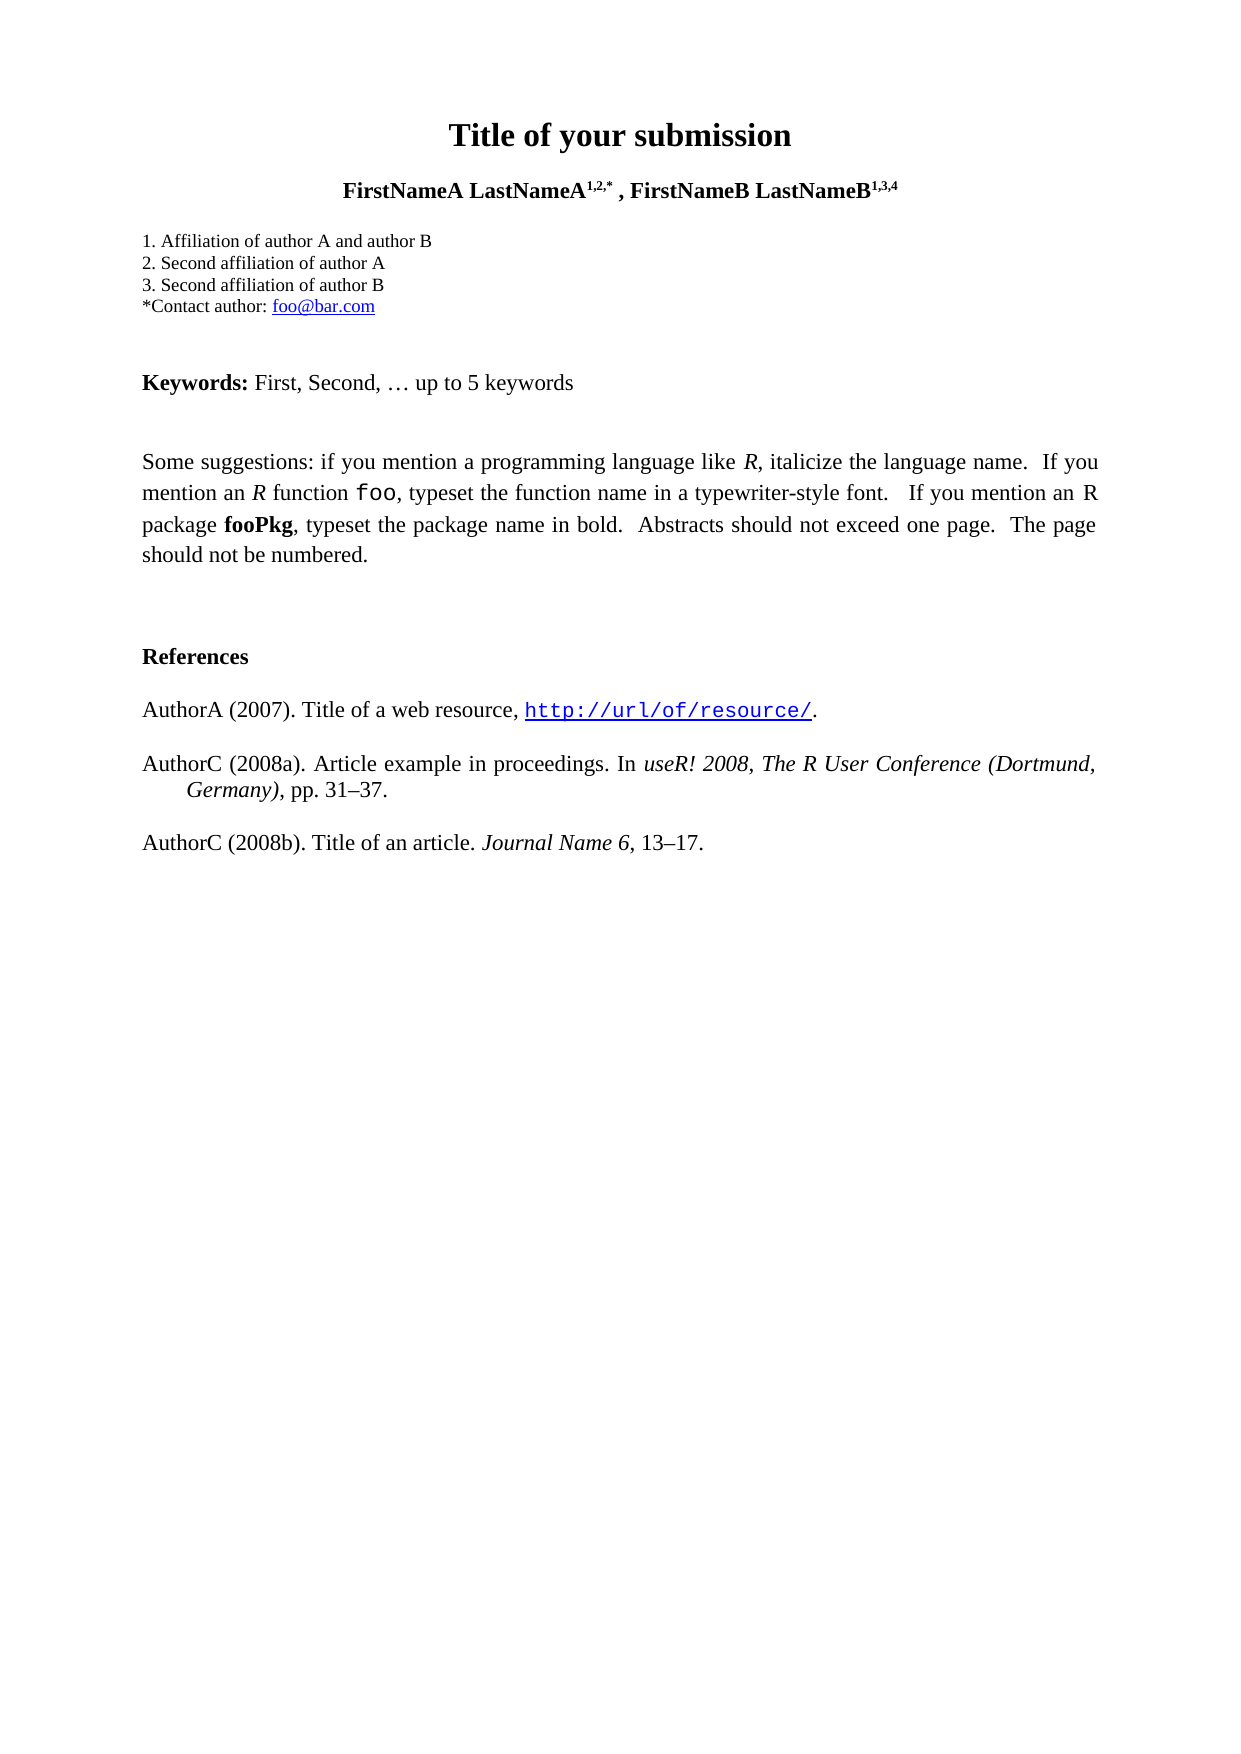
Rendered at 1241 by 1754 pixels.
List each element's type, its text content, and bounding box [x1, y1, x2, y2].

text FirstNameA LastNameA1,2,* , FirstNameB LastNameB1,3,4 [142, 178, 1098, 204]
text AuthorA (2007). Title of a web resource, http://url/of/resource/. [142, 696, 1098, 723]
text 2. Second affiliation of author A [142, 252, 1098, 273]
text AuthorC (2008a). Article example in proceedings. In useR! 2008, The R User Conference (Dortmund, Germany), pp. 31–37. [142, 749, 1098, 802]
text Keywords: First, Second, … up to 5 keywords [142, 369, 1098, 396]
text *Contact author: foo@bar.com [142, 295, 1098, 317]
text Title of your submission [142, 115, 1098, 153]
text Some suggestions: if you mention a programming language like R, italicize the language name. If you mention an R function foo, typeset the function name in a typewriter-style font. If you mention an R package fooPkg, typeset the package name in bold. Abstracts should not exceed one page. The page should not be numbered. [142, 448, 1098, 567]
text References [142, 643, 1098, 669]
text AuthorC (2008b). Title of an article. Journal Name 6, 13–17. [142, 829, 1098, 855]
text 3. Second affiliation of author B [142, 273, 1098, 295]
text 1. Affiliation of author A and author B [142, 230, 1098, 252]
